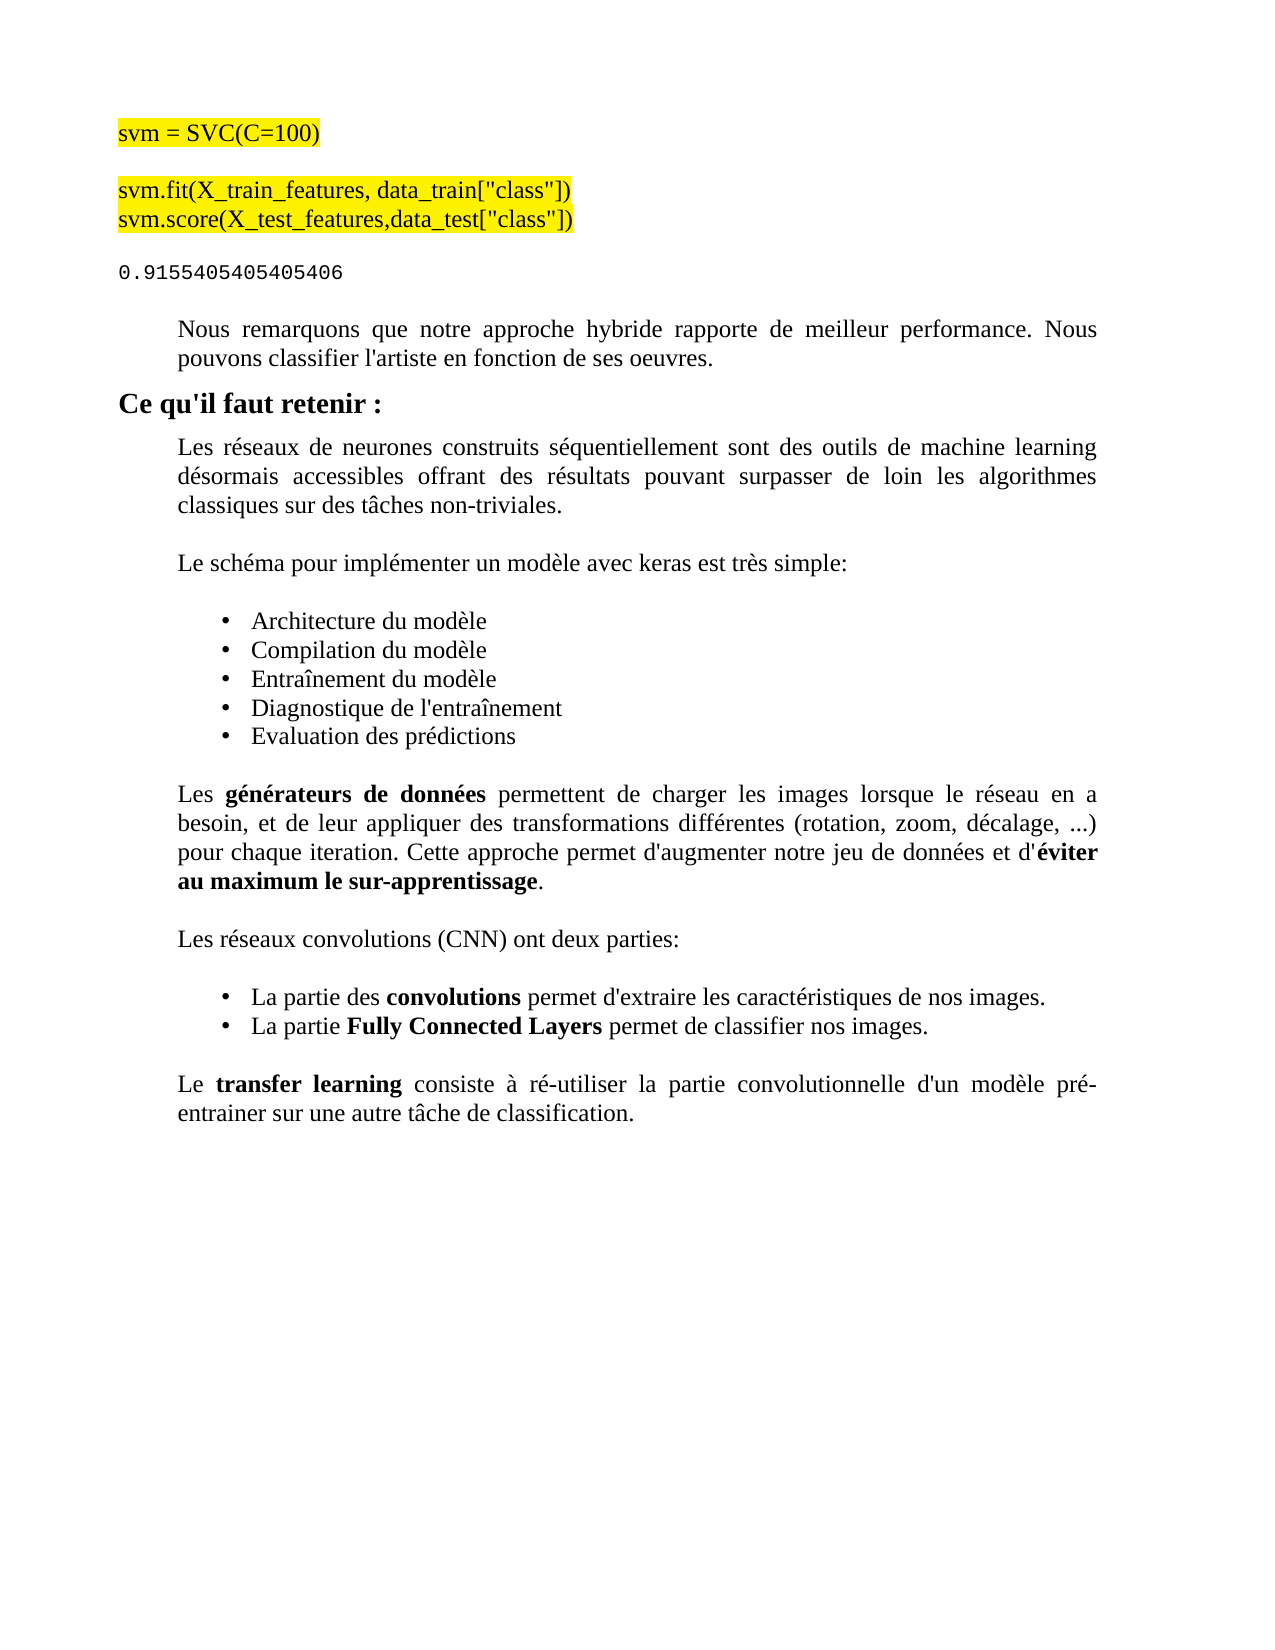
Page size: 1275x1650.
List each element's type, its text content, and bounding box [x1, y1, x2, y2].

list Architecture du modèle [221, 606, 1098, 635]
list Diagnostique de l'entraînement [221, 693, 1098, 721]
text Les réseaux de neurones construits séquentiellement sont des outils de machine learning désormais accessibles offrant des résultats pouvant surpasser de loin les algorithmes classiques sur des tâches non-triviales. [177, 432, 1098, 519]
text Le schéma pour implémenter un modèle avec keras est très simple: [177, 548, 1098, 577]
text 0.9155405405405406 [118, 262, 1157, 286]
list Compilation du modèle [221, 635, 1098, 664]
list La partie des convolutions permet d'extraire les caractéristiques de nos images. [221, 982, 1098, 1011]
text Nous remarquons que notre approche hybride rapporte de meilleur performance. Nous pouvons classifier l'artiste en fonction de ses oeuvres. [177, 314, 1098, 372]
text Le transfer learning consiste à ré-utiliser la partie convolutionnelle d'un modèle pré-entrainer sur une autre tâche de classification. [177, 1069, 1098, 1127]
list La partie Fully Connected Layers permet de classifier nos images. [221, 1011, 1098, 1040]
list Evaluation des prédictions [221, 721, 1098, 750]
text svm = SVC(C=100) [118, 118, 1157, 147]
subtitle Ce qu'il faut retenir : [118, 386, 1157, 420]
text Les générateurs de données permettent de charger les images lorsque le réseau en a besoin, et de leur appliquer des transformations différentes (rotation, zoom, décalage, ...) pour chaque iteration. Cette approche permet d'augmenter notre jeu de données et d'éviter au maximum le sur-apprentissage. [177, 779, 1098, 894]
text svm.score(X_test_features,data_test["class"]) [118, 204, 1157, 233]
list Entraînement du modèle [221, 664, 1098, 693]
text svm.fit(X_train_features, data_train["class"]) [118, 176, 1157, 204]
text Les réseaux convolutions (CNN) ont deux parties: [177, 924, 1098, 953]
